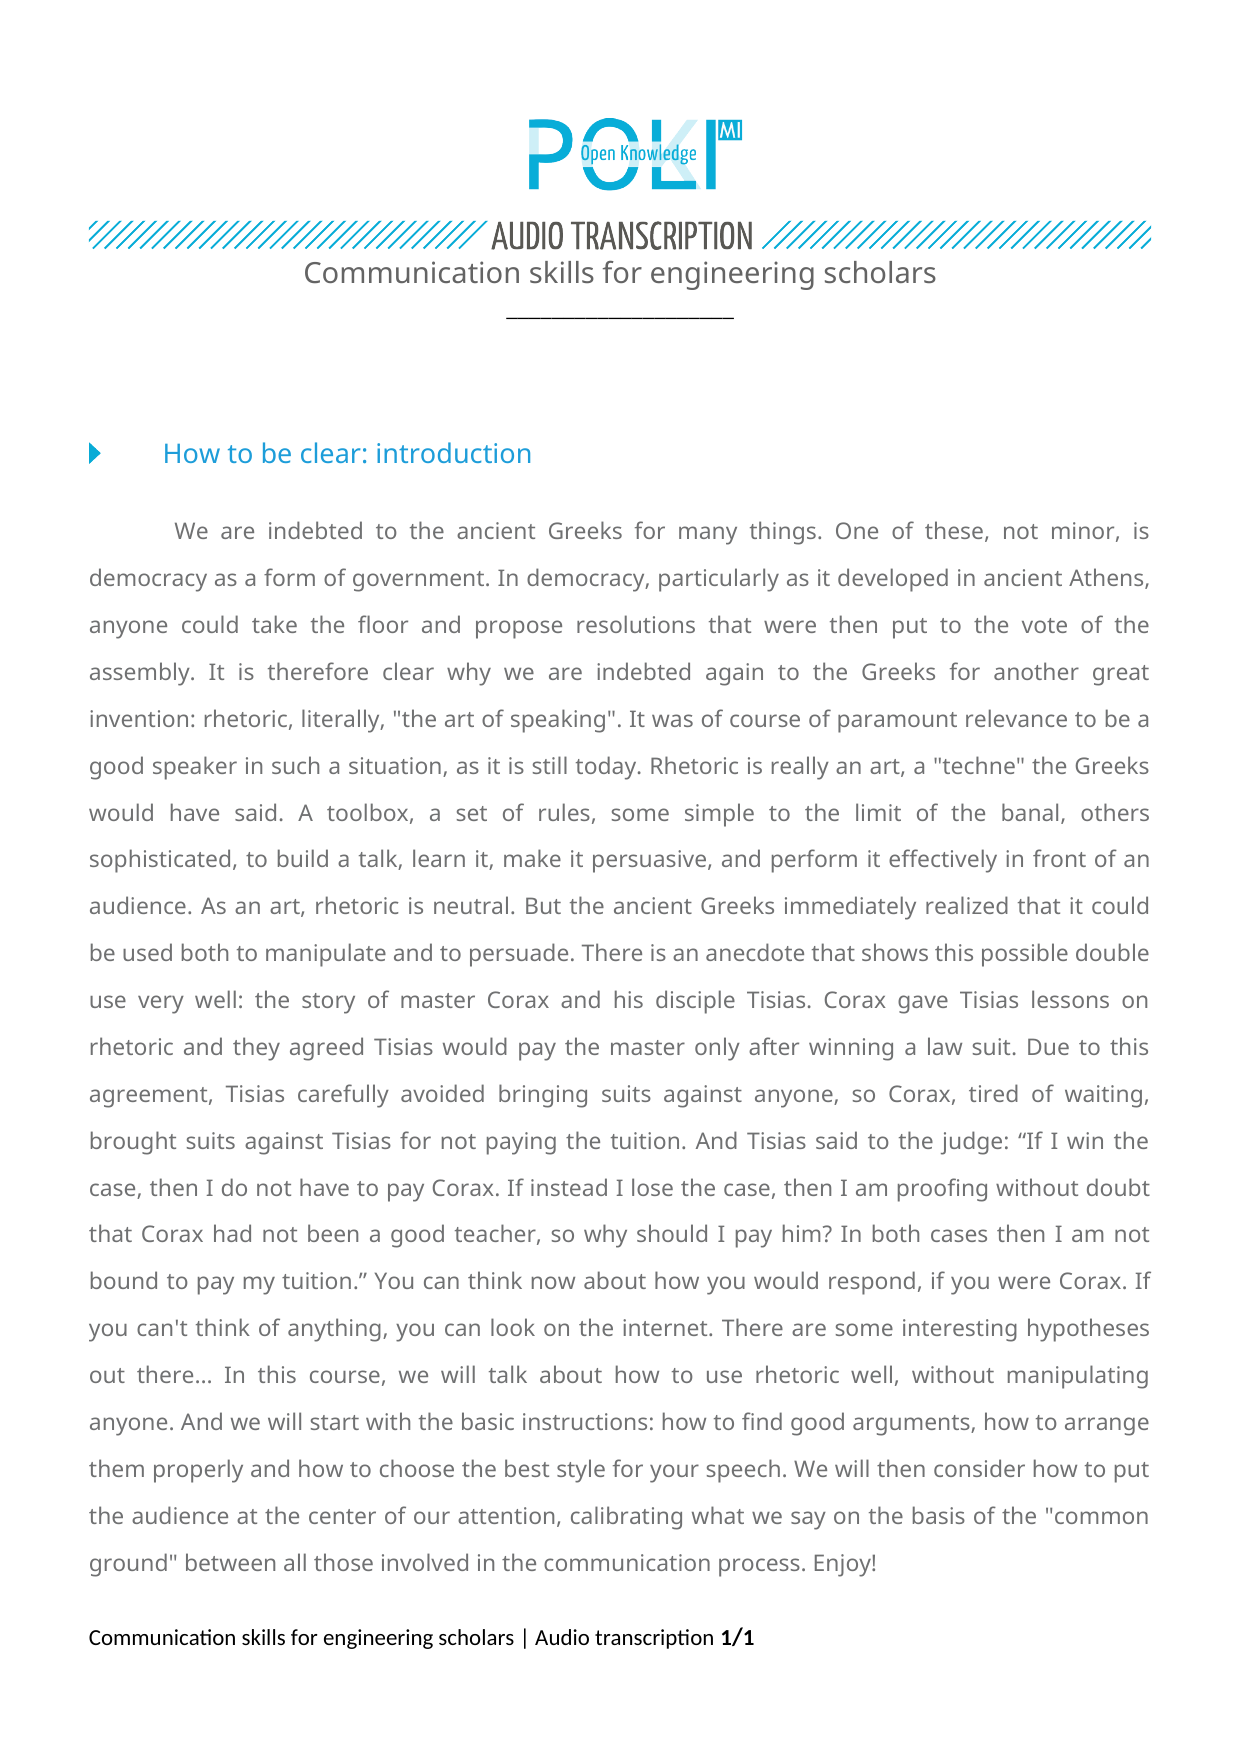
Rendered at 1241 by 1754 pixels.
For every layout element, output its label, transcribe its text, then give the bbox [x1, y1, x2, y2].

list How to be clear: introduction [89, 434, 1152, 471]
text We are indebted to the ancient Greeks for many things. One of these, not minor, is democracy as a form of government. In democracy, particularly as it developed in ancient Athens, anyone could take the floor and propose resolutions that were then put to the vote of the assembly. It is therefore clear why we are indebted again to the Greeks for another great invention: rhetoric, literally, "the art of speaking". It was of course of paramount relevance to be a good speaker in such a situation, as it is still today. Rhetoric is really an art, a "techne" the Greeks would have said. A toolbox, a set of rules, some simple to the limit of the banal, others sophisticated, to build a talk, learn it, make it persuasive, and perform it effectively in front of an audience. As an art, rhetoric is neutral. But the ancient Greeks immediately realized that it could be used both to manipulate and to persuade. There is an anecdote that shows this possible double use very well: the story of master Corax and his disciple Tisias. Corax gave Tisias lessons on rhetoric and they agreed Tisias would pay the master only after winning a law suit. Due to this agreement, Tisias carefully avoided bringing suits against anyone, so Corax, tired of waiting, brought suits against Tisias for not paying the tuition. And Tisias said to the judge: “If I win the case, then I do not have to pay Corax. If instead I lose the case, then I am proofing without doubt that Corax had not been a good teacher, so why should I pay him? In both cases then I am not bound to pay my tuition.” You can think now about how you would respond, if you were Corax. If you can't think of anything, you can look on the internet. There are some interesting hypotheses out there… In this course, we will talk about how to use rhetoric well, without manipulating anyone. And we will start with the basic instructions: how to find good arguments, how to arrange them properly and how to choose the best style for your speech. We will then consider how to put the audience at the center of our attention, calibrating what we say on the basis of the "common ground" between all those involved in the communication process. Enjoy! [89, 515, 1152, 1578]
subtitle Communication skills for engineering scholars [89, 211, 1152, 292]
text ____________________ [89, 294, 1152, 322]
